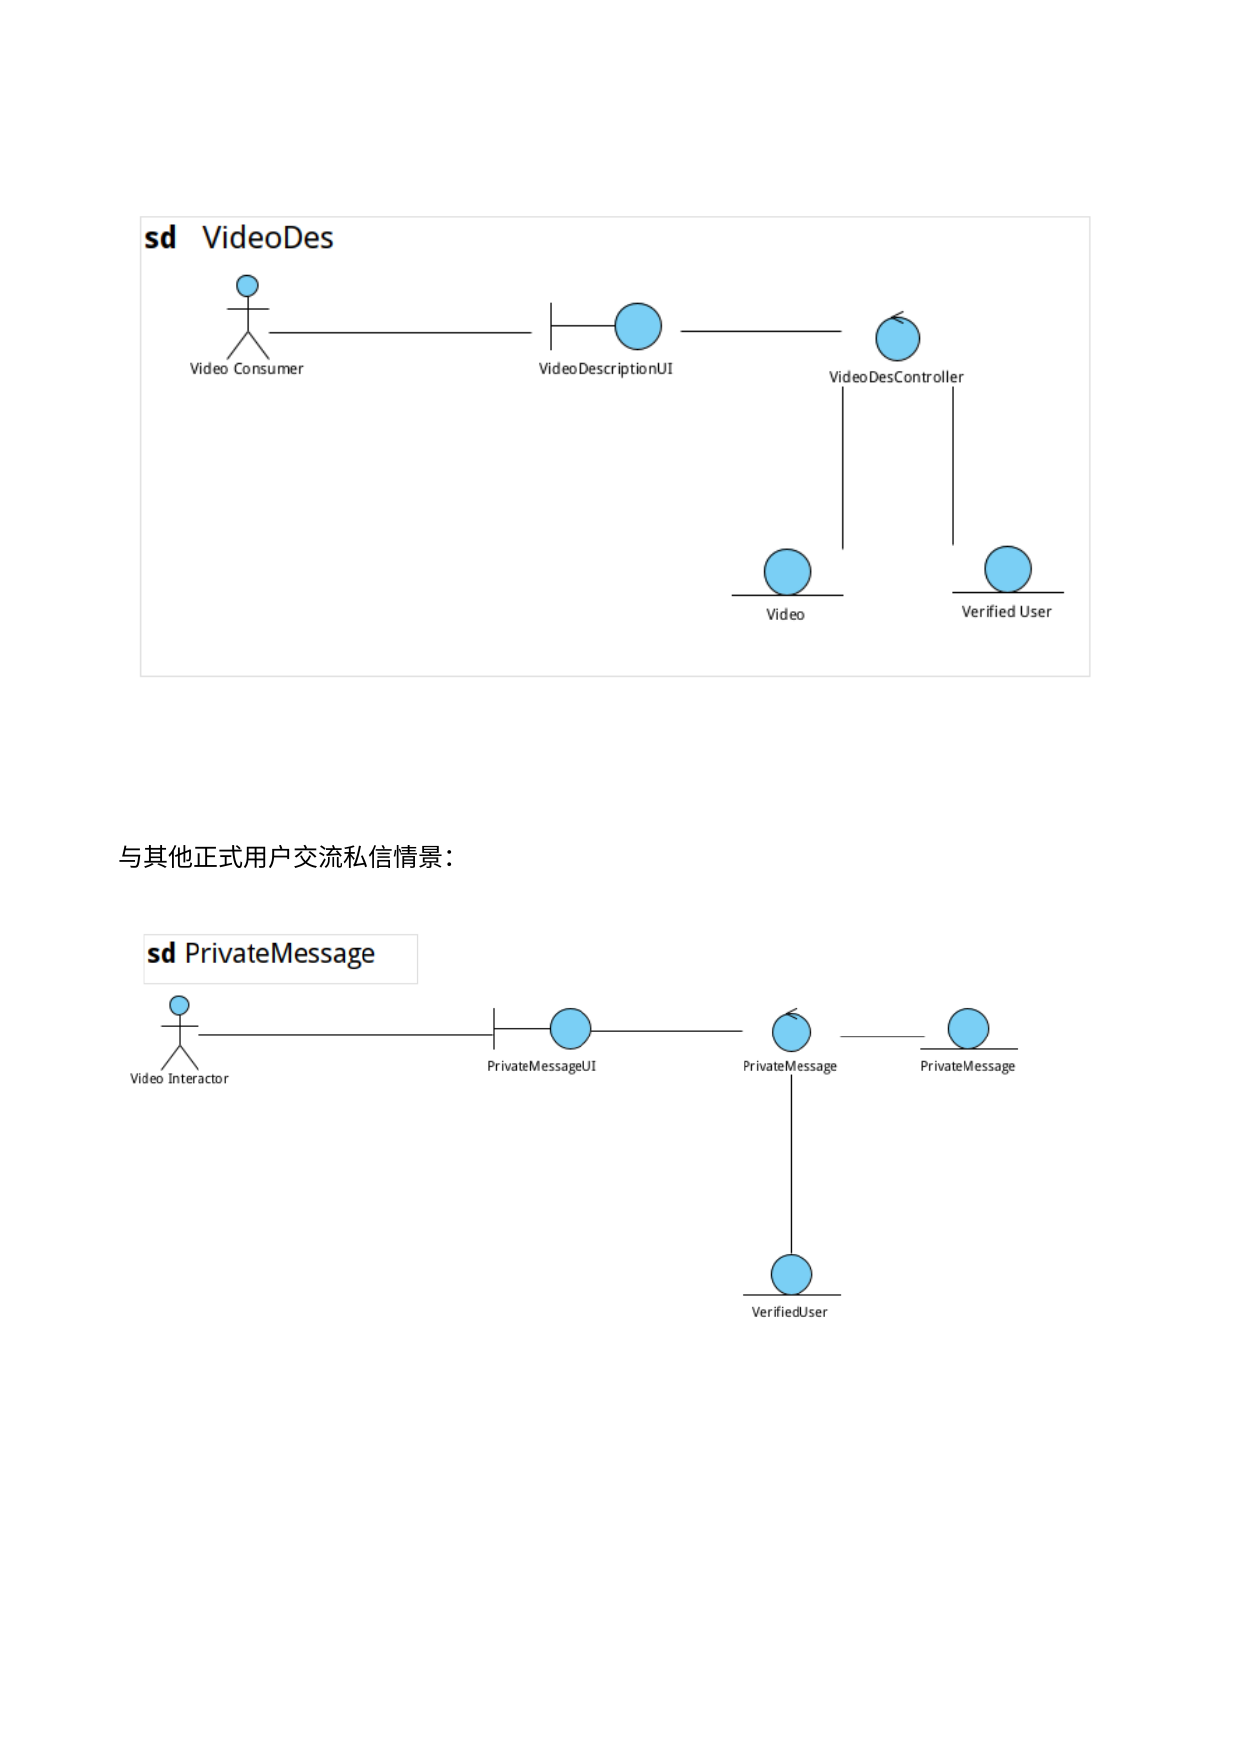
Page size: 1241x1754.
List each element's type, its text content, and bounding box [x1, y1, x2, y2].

picture [129, 216, 1133, 701]
text 与其他正式用户交流私信情景： [118, 837, 1122, 873]
picture [34, 916, 1183, 1397]
